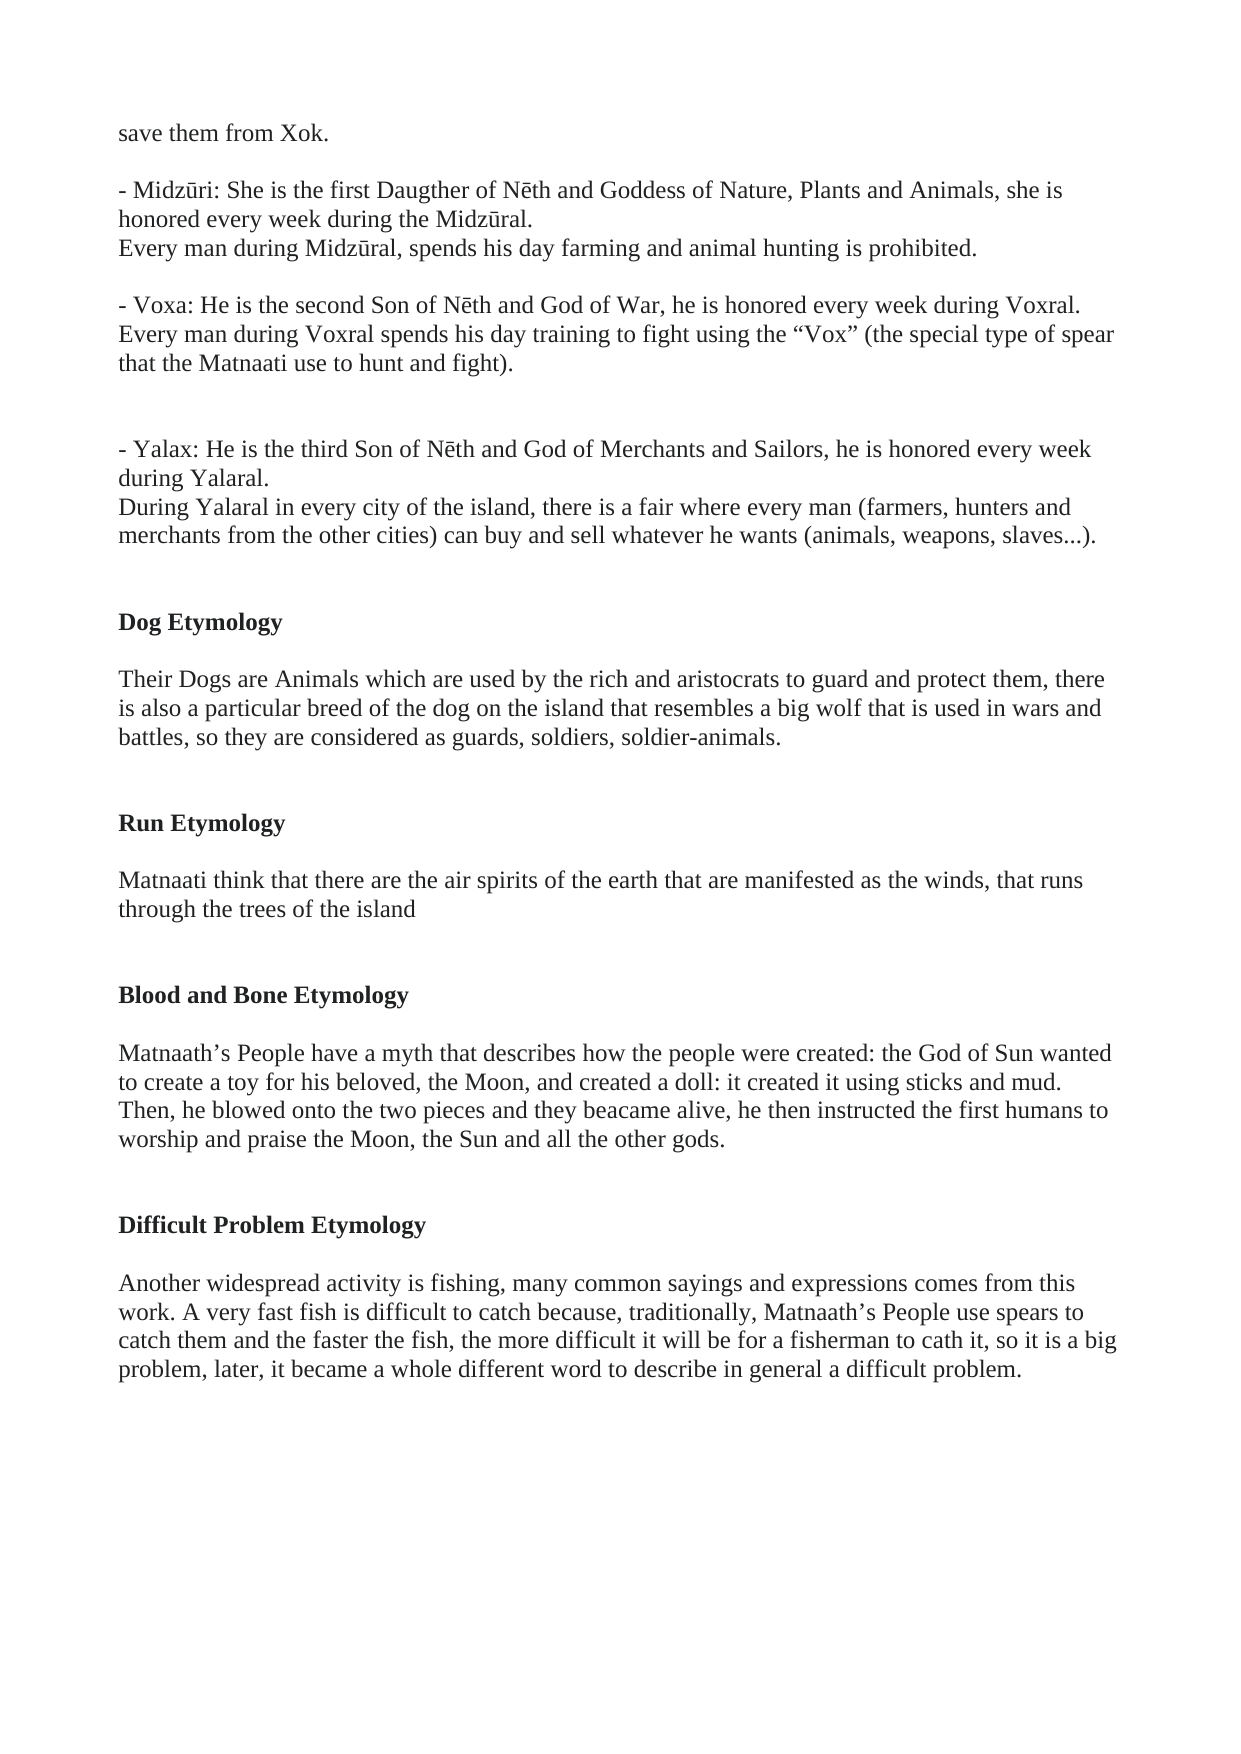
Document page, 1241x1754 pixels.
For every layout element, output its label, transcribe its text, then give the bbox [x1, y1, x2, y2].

text Every man during Voxral spends his day training to fight using the “Vox” (the special type of spear that the Matnaati use to hunt and fight). [118, 319, 1122, 377]
text - Yalax: He is the third Son of Nēth and God of Merchants and Sailors, he is honored every week during Yalaral. [118, 434, 1122, 492]
text Their Dogs are Animals which are used by the rich and aristocrats to guard and protect them, there is also a particular breed of the dog on the island that resembles a big wolf that is used in wars and battles, so they are considered as guards, soldiers, soldier-animals. [118, 664, 1122, 751]
text Matnaath’s People have a myth that describes how the people were created: the God of Sun wanted to create a toy for his beloved, the Moon, and created a doll: it created it using sticks and mud. Then, he blowed onto the two pieces and they beacame alive, he then instructed the first humans to worship and praise the Moon, the Sun and all the other gods. [118, 1038, 1122, 1153]
text - Midzūri: She is the first Daugther of Nēth and Goddess of Nature, Plants and Animals, she is honored every week during the Midzūral. [118, 176, 1122, 233]
text Dog Etymology [118, 607, 1122, 636]
text Every man during Midzūral, spends his day farming and animal hunting is prohibited. [118, 233, 1122, 262]
text Another widespread activity is fishing, many common sayings and expressions comes from this work. A very fast fish is difficult to catch because, traditionally, Matnaath’s People use spears to catch them and the faster the fish, the more difficult it will be for a fisherman to cath it, so it is a big problem, later, it became a whole different word to describe in general a difficult problem. [118, 1268, 1122, 1383]
text Difficult Problem Etymology [118, 1211, 1122, 1239]
text During Yalaral in every city of the island, there is a fair where every man (farmers, hunters and merchants from the other cities) can buy and sell whatever he wants (animals, weapons, slaves...). [118, 492, 1122, 549]
text Blood and Bone Etymology [118, 981, 1122, 1009]
text Matnaati think that there are the air spirits of the earth that are manifested as the winds, that runs through the trees of the island [118, 866, 1122, 923]
text - Voxa: He is the second Son of Nēth and God of War, he is honored every week during Voxral. [118, 291, 1122, 319]
text save them from Xok. [118, 118, 1122, 147]
text Run Etymology [118, 808, 1122, 837]
